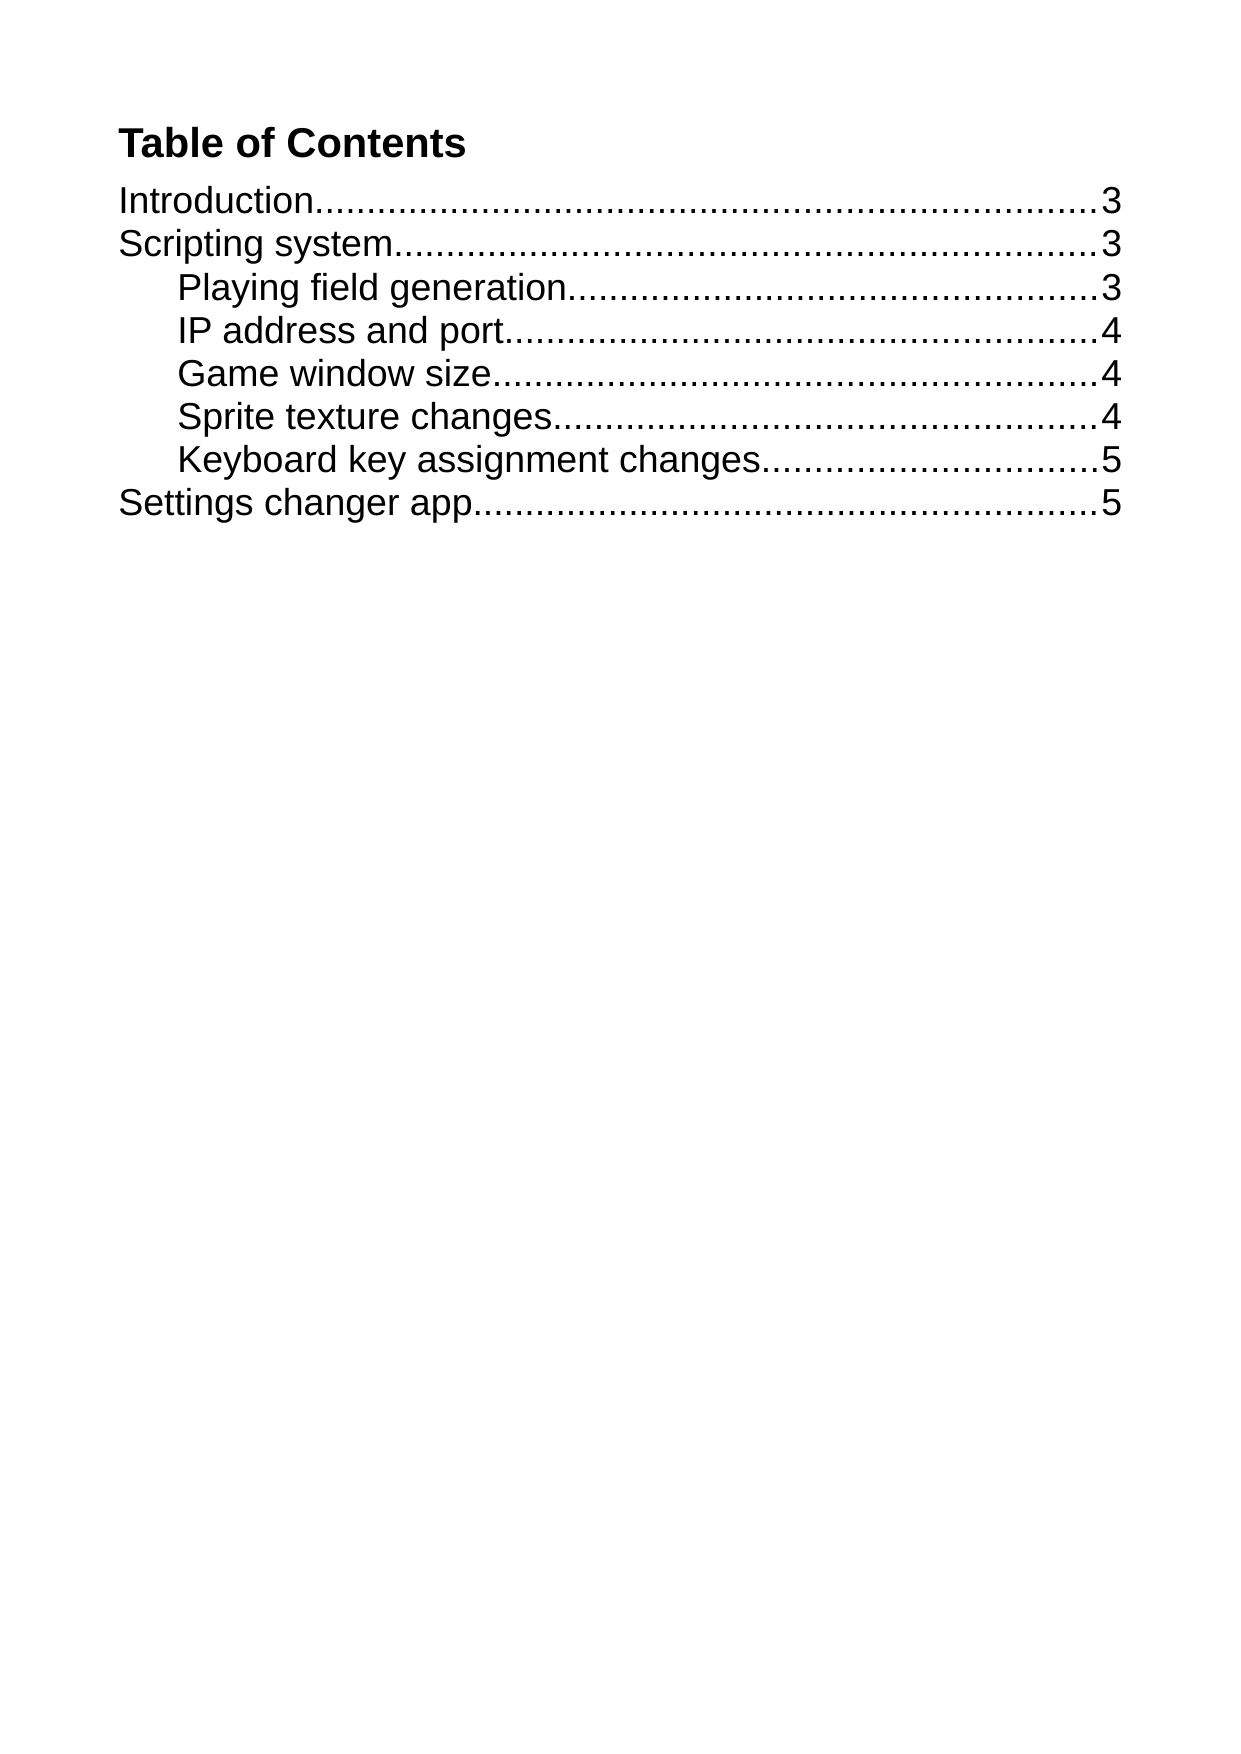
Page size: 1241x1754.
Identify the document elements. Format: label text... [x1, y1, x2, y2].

text Sprite texture changes 4 [177, 394, 1122, 437]
text Game window size 4 [177, 351, 1122, 394]
text Introduction 3 [118, 178, 1122, 222]
text Keyboard key assignment changes 5 [177, 437, 1122, 480]
text IP address and port 4 [177, 308, 1122, 351]
text Settings changer app 5 [118, 480, 1122, 523]
text Scripting system 3 [118, 222, 1122, 265]
text Playing field generation 3 [177, 265, 1122, 308]
subtitle Table of Contents [118, 118, 1122, 166]
